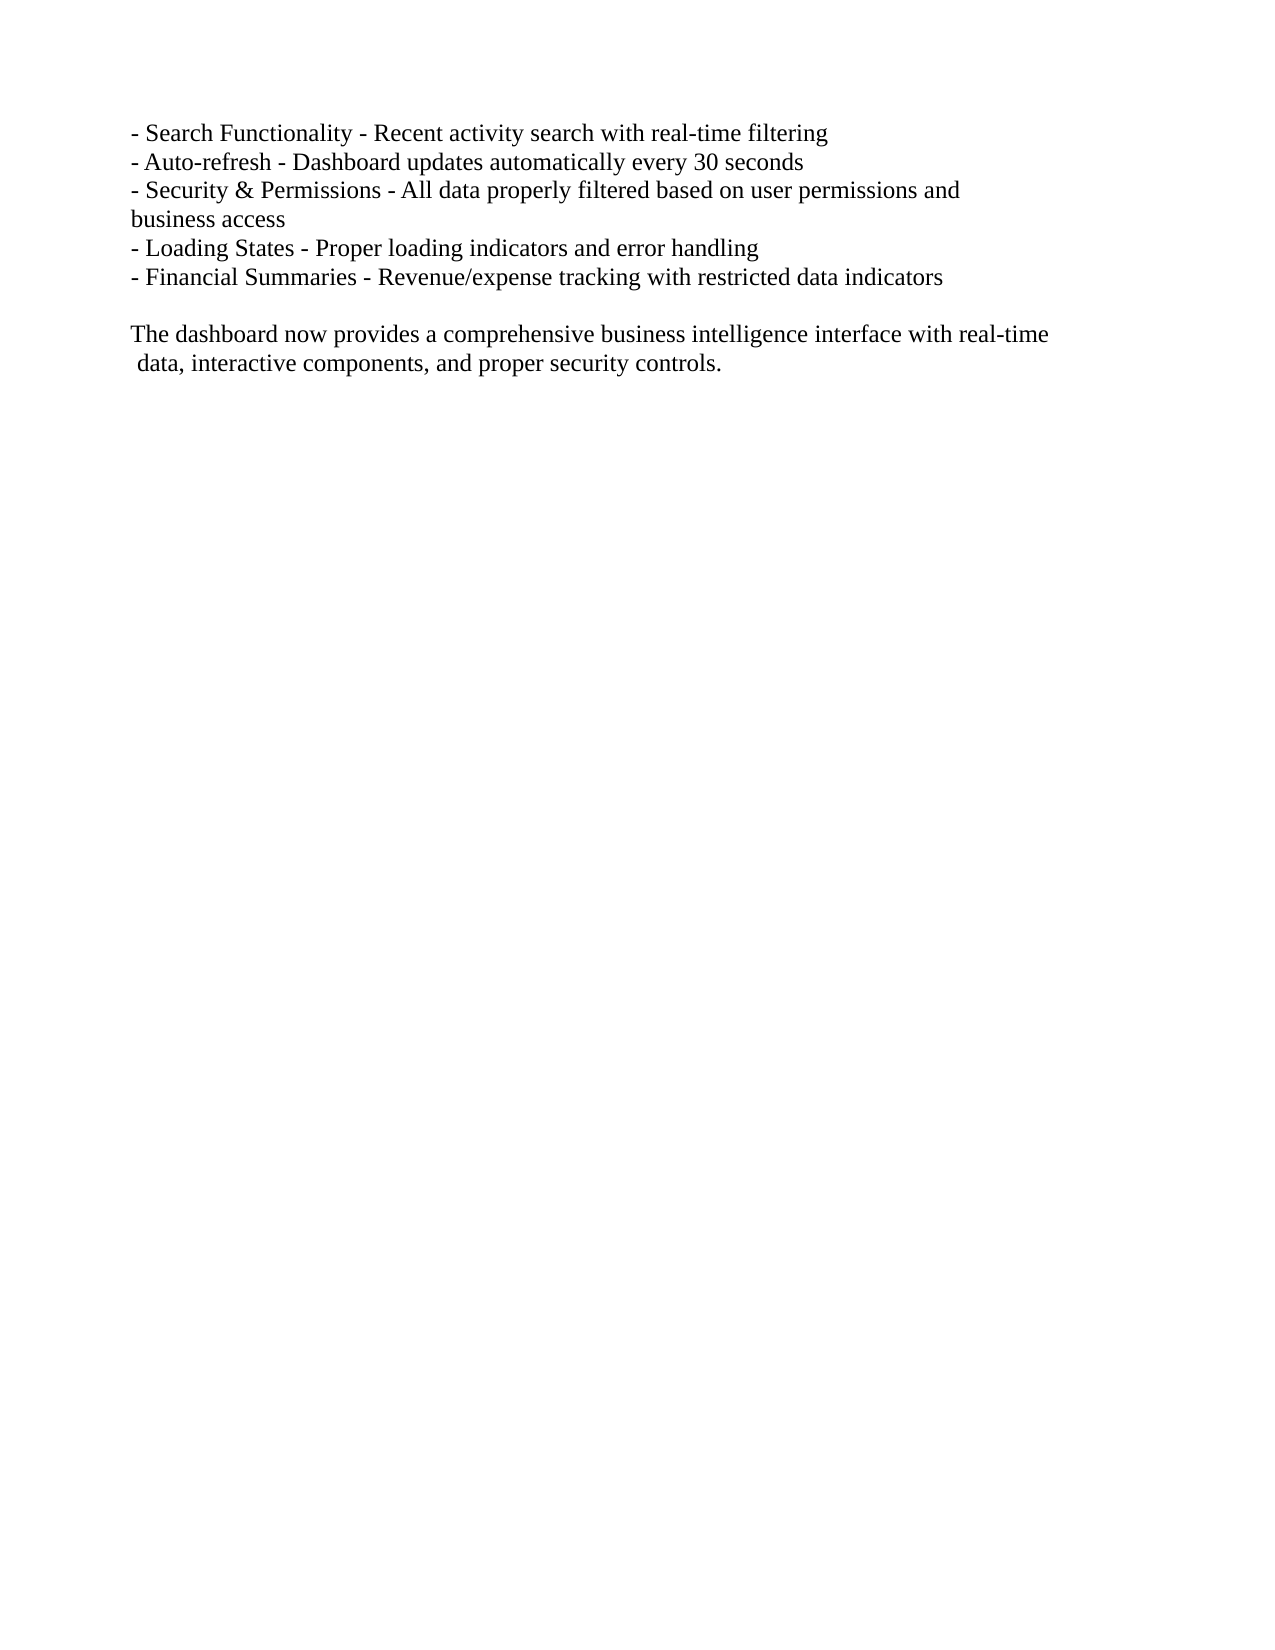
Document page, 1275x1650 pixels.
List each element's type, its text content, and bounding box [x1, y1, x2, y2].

text business access [118, 204, 1157, 233]
text - Loading States - Proper loading indicators and error handling [118, 233, 1157, 262]
text - Security & Permissions - All data properly filtered based on user permissions and [118, 176, 1157, 204]
text - Search Functionality - Recent activity search with real-time filtering [118, 118, 1157, 147]
text - Financial Summaries - Revenue/expense tracking with restricted data indicators [118, 262, 1157, 291]
text The dashboard now provides a comprehensive business intelligence interface with real-time [118, 319, 1157, 348]
text data, interactive components, and proper security controls. [118, 348, 1157, 377]
text - Auto-refresh - Dashboard updates automatically every 30 seconds [118, 147, 1157, 176]
